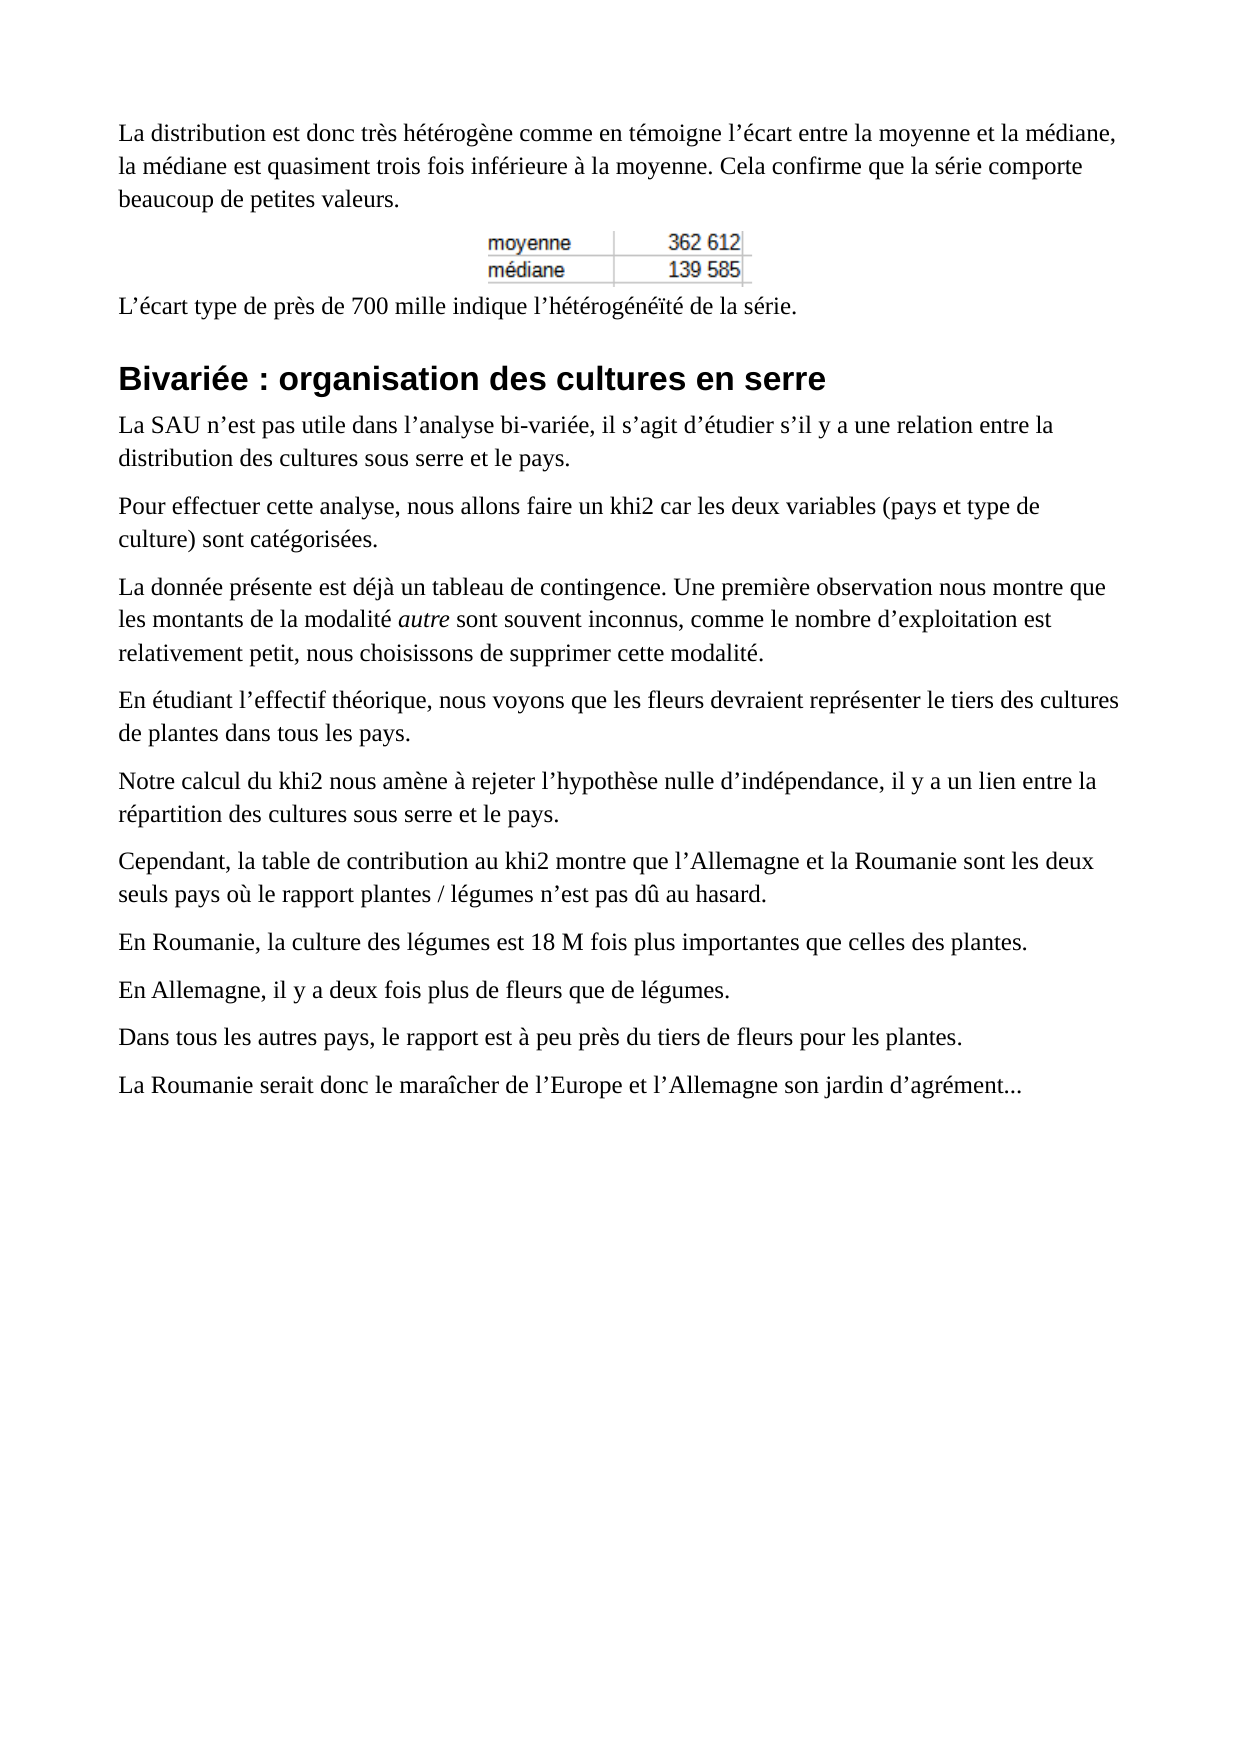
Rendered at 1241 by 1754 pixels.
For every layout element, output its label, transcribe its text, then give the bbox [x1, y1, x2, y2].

text En Roumanie, la culture des légumes est 18 M fois plus importantes que celles des plantes. [118, 927, 1122, 956]
subtitle Bivariée : organisation des cultures en serre [118, 359, 1122, 398]
text La distribution est donc très hétérogène comme en témoigne l’écart entre la moyenne et la médiane, la médiane est quasiment trois fois inférieure à la moyenne. Cela confirme que la série comporte beaucoup de petites valeurs. [118, 118, 1122, 213]
picture [488, 231, 753, 287]
text Notre calcul du khi2 nous amène à rejeter l’hypothèse nulle d’indépendance, il y a un lien entre la répartition des cultures sous serre et le pays. [118, 766, 1122, 828]
text En étudiant l’effectif théorique, nous voyons que les fleurs devraient représenter le tiers des cultures de plantes dans tous les pays. [118, 685, 1122, 747]
text L’écart type de près de 700 mille indique l’hétérogénéïté de la série. [118, 232, 1122, 319]
text Dans tous les autres pays, le rapport est à peu près du tiers de fleurs pour les plantes. [118, 1022, 1122, 1051]
text En Allemagne, il y a deux fois plus de fleurs que de légumes. [118, 975, 1122, 1003]
text La Roumanie serait donc le maraîcher de l’Europe et l’Allemagne son jardin d’agrément... [118, 1070, 1122, 1099]
text Pour effectuer cette analyse, nous allons faire un khi2 car les deux variables (pays et type de culture) sont catégorisées. [118, 491, 1122, 553]
text Cependant, la table de contribution au khi2 montre que l’Allemagne et la Roumanie sont les deux seuls pays où le rapport plantes / légumes n’est pas dû au hasard. [118, 846, 1122, 908]
text La donnée présente est déjà un tableau de contingence. Une première observation nous montre que les montants de la modalité autre sont souvent inconnus, comme le nombre d’exploitation est relativement petit, nous choisissons de supprimer cette modalité. [118, 572, 1122, 666]
text La SAU n’est pas utile dans l’analyse bi-variée, il s’agit d’étudier s’il y a une relation entre la distribution des cultures sous serre et le pays. [118, 410, 1122, 472]
